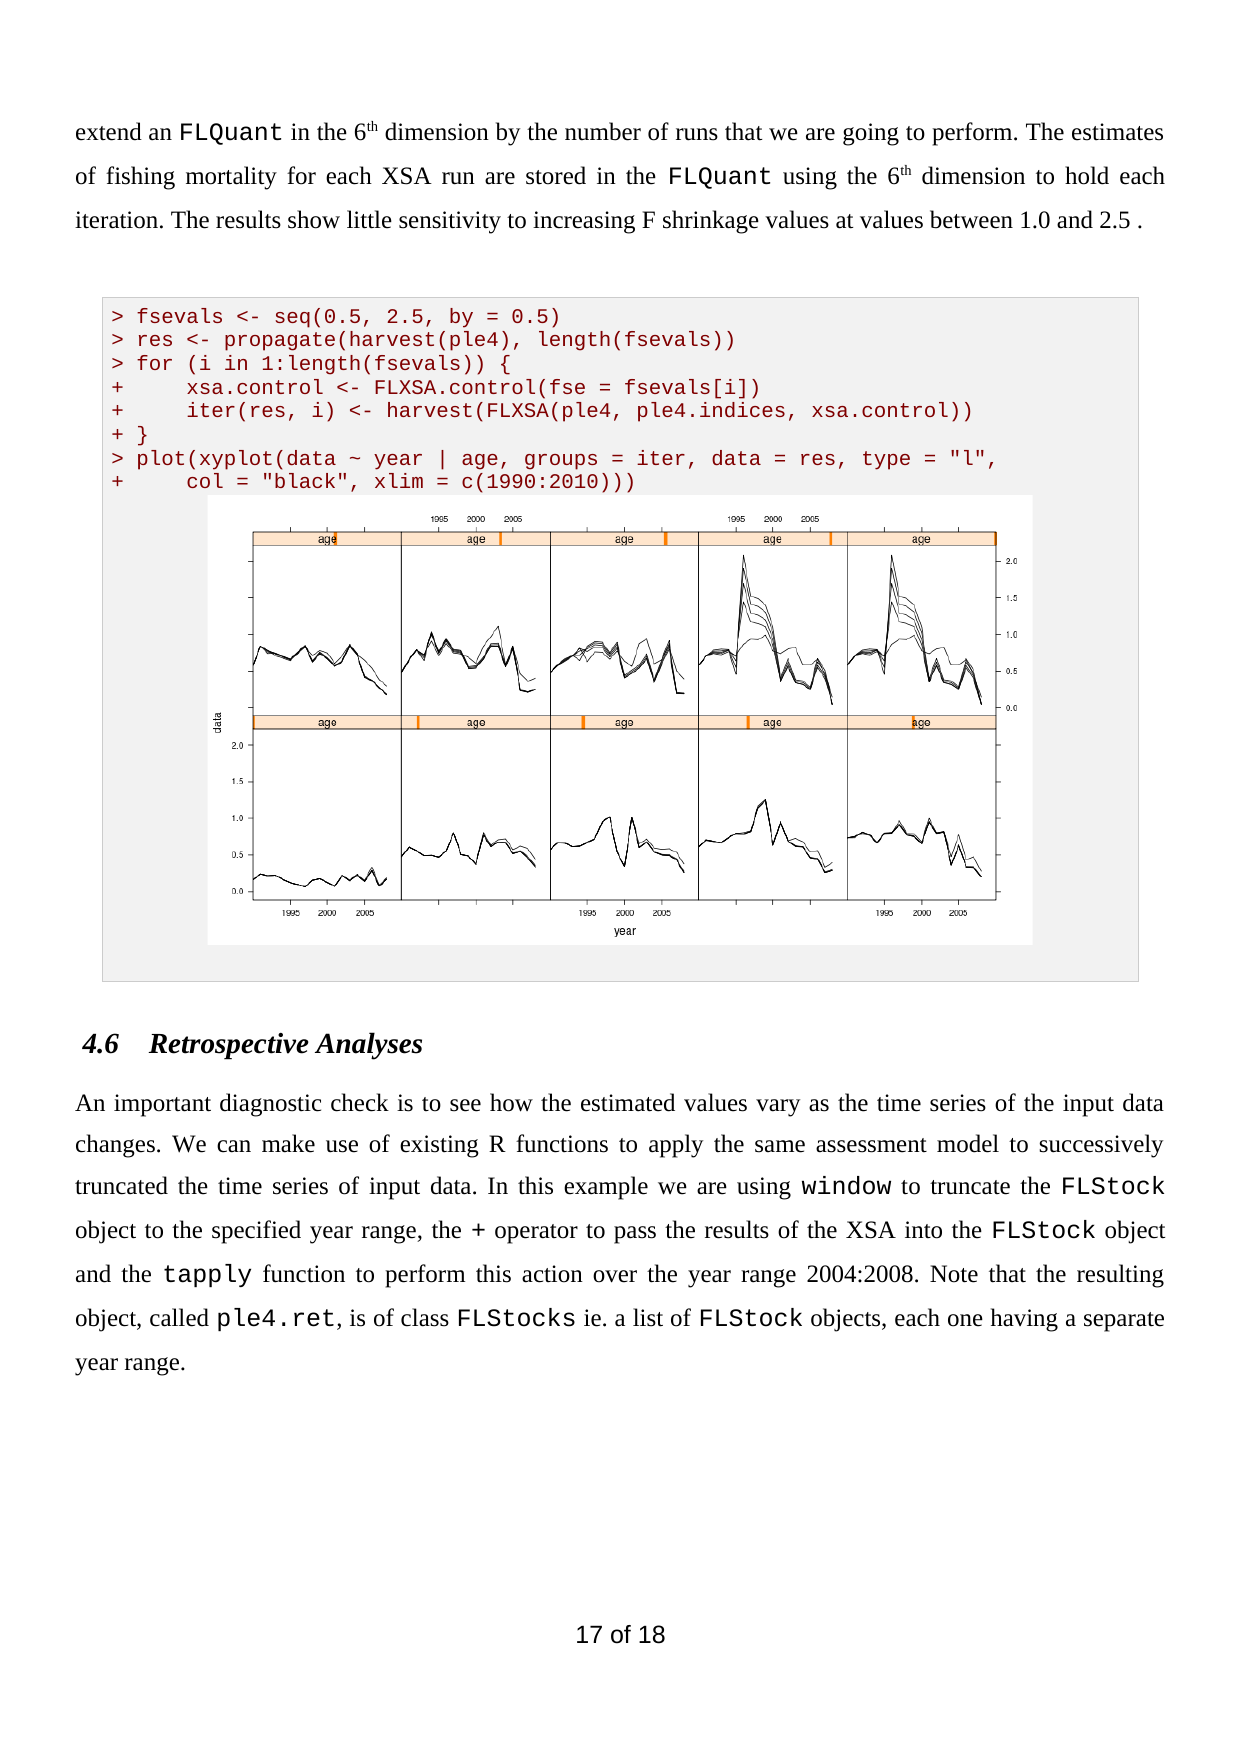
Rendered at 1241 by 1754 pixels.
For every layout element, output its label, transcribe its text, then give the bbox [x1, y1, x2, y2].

text > plot(xyplot(data ~ year | age, groups = iter, data = res, type = "l", [111, 448, 1129, 471]
text > res <- propagate(harvest(ple4), length(fsevals)) [111, 329, 1129, 353]
picture [207, 495, 1033, 945]
text + iter(res, i) <- harvest(FLXSA(ple4, ple4.indices, xsa.control)) [111, 400, 1129, 424]
text > for (i in 1:length(fsevals)) { [111, 353, 1129, 377]
text extend an FLQuant in the 6th dimension by the number of runs that we are going to perform. The estimates of fishing mortality for each XSA run are stored in the FLQuant using the 6th dimension to hold each iteration. The results show little sensitivity to increasing F shrinkage values at values between 1.0 and 2.5 . [75, 118, 1166, 233]
text An important diagnostic check is to see how the estimated values vary as the time series of the input data changes. We can make use of existing R functions to apply the same assessment model to successively truncated the time series of input data. In this example we are using window to truncate the FLStock object to the specified year range, the + operator to pass the results of the XSA into the FLStock object and the tapply function to perform this action over the year range 2004:2008. Note that the resulting object, called ple4.ret, is of class FLStocks ie. a list of FLStock objects, each one having a separate year range. [75, 1089, 1166, 1375]
subtitle Retrospective Analyses [75, 285, 1166, 1060]
text + } [111, 424, 1129, 448]
text > fsevals <- seq(0.5, 2.5, by = 0.5) [111, 306, 1129, 329]
text + xsa.control <- FLXSA.control(fse = fsevals[i]) [111, 377, 1129, 400]
text + col = "black", xlim = c(1990:2010))) [111, 471, 1129, 495]
